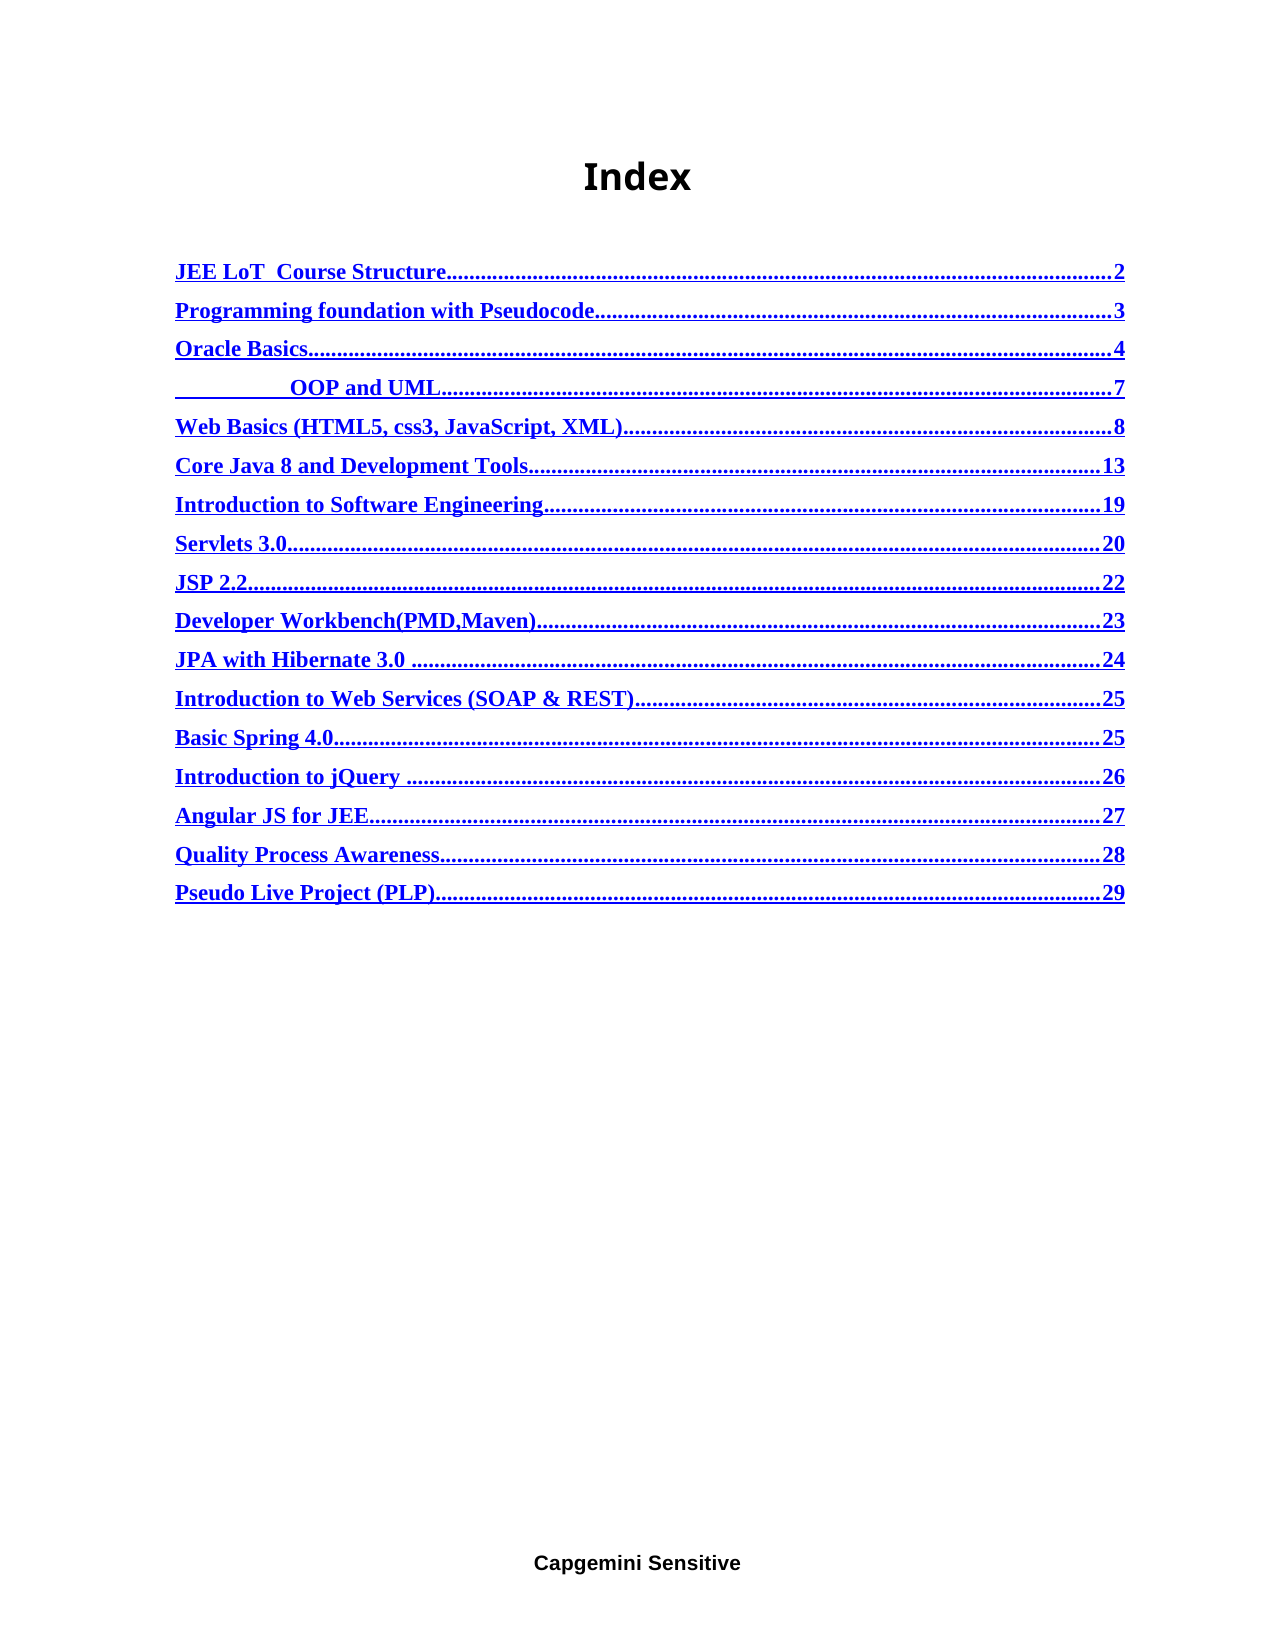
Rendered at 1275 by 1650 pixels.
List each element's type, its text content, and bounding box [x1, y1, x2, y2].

text Servlets 3.0 20 [175, 530, 1125, 553]
text Oracle Basics 4 [175, 336, 1125, 358]
text JSP 2.2 22 [175, 569, 1125, 591]
text Introduction to jQuery 26 [175, 763, 1125, 786]
text Web Basics (HTML5, css3, JavaScript, XML) 8 [175, 413, 1125, 436]
text Core Java 8 and Development Tools 13 [175, 452, 1125, 475]
text JEE LoT Course Structure 2 [175, 258, 1125, 281]
text Quality Process Awareness 28 [175, 841, 1125, 864]
text Index [150, 150, 1125, 201]
text Basic Spring 4.0 25 [175, 724, 1125, 747]
text Introduction to Software Engineering 19 [175, 491, 1125, 514]
text Introduction to Web Services (SOAP & REST) 25 [175, 685, 1125, 708]
text Programming foundation with Pseudocode 3 [175, 297, 1125, 320]
text OOP and UML 7 [175, 374, 1125, 397]
text Angular JS for JEE 27 [175, 802, 1125, 825]
text Developer Workbench(PMD,Maven) 23 [175, 607, 1125, 630]
text Pseudo Live Project (PLP) 29 [175, 879, 1125, 902]
text JPA with Hibernate 3.0 24 [175, 646, 1125, 669]
